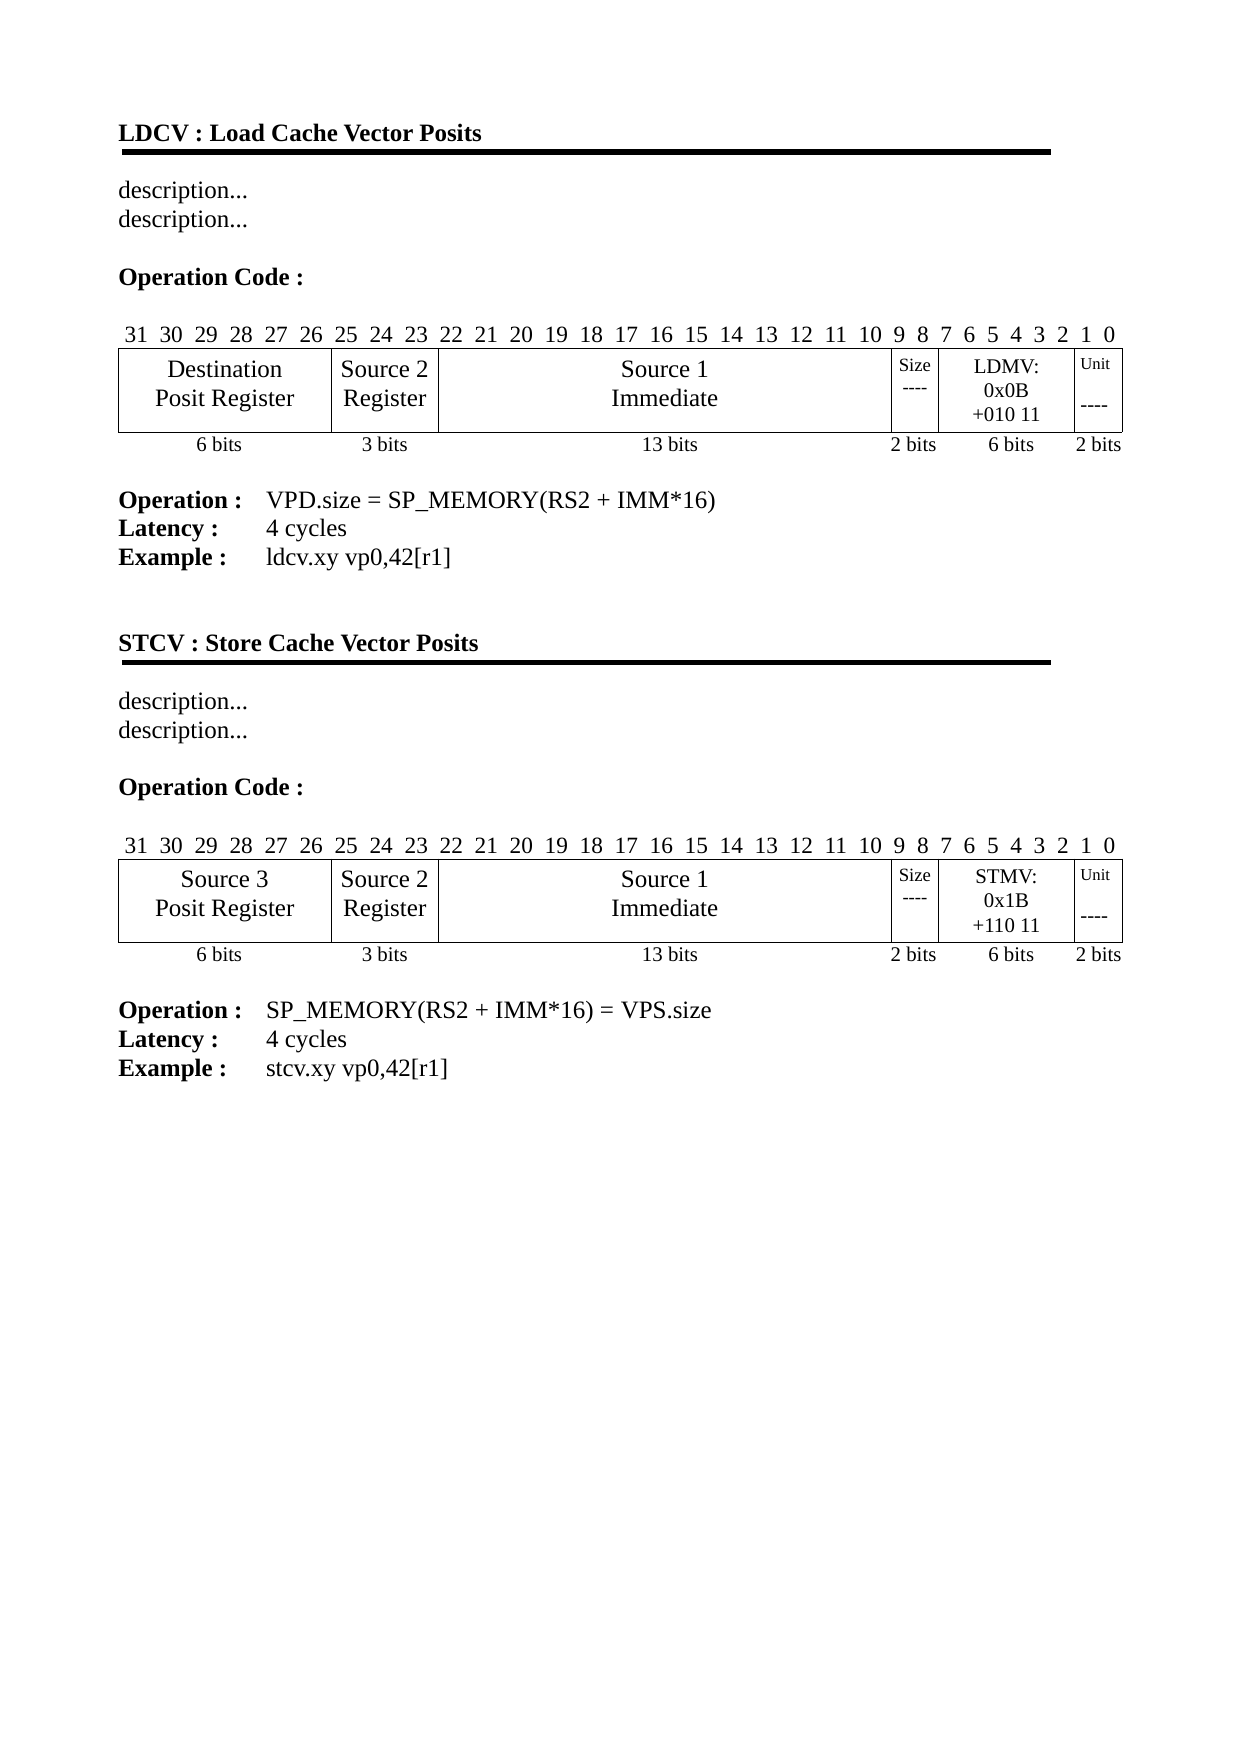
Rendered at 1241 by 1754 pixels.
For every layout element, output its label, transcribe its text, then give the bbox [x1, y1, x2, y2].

text Operation Code : [118, 772, 1122, 801]
table_header Source 1 Immediate [439, 860, 891, 942]
text description... [118, 204, 1122, 262]
text Latency : 4 cycles Example : ldcv.xy vp0,42[r1] [118, 513, 1122, 571]
text description... [118, 715, 1122, 772]
table_header Size ---- [892, 860, 938, 942]
table_header STMV: 0x1B +110 11 [939, 860, 1074, 942]
text Operation Code : [118, 262, 1122, 291]
text Operation : VPD.size = SP_MEMORY(RS2 + IMM*16) [118, 485, 1122, 513]
table_header Destination Posit Register [119, 349, 331, 432]
table_header Unit ---- [1075, 349, 1122, 432]
table_header Source 3 Posit Register [119, 860, 331, 942]
text Operation : SP_MEMORY(RS2 + IMM*16) = VPS.size [118, 995, 1122, 1024]
text LDCV : Load Cache Vector Posits [118, 118, 1122, 176]
text Latency : 4 cycles Example : stcv.xy vp0,42[r1] [118, 1024, 1122, 1081]
text 6 bits 3 bits 13 bits 2 bits 6 bits 2 bits [118, 433, 1122, 456]
text 31 30 29 28 27 26 25 24 23 22 21 20 19 18 17 16 15 14 13 12 11 10 9 8 7 6 5 4 3 2 1 0 [118, 801, 1122, 858]
text 31 30 29 28 27 26 25 24 23 22 21 20 19 18 17 16 15 14 13 12 11 10 9 8 7 6 5 4 3 2 1 0 [118, 291, 1122, 348]
text description... [118, 176, 1122, 204]
table_header Source 1 Immediate [439, 349, 891, 432]
table_header Source 2 Register [332, 349, 438, 432]
table_header LDMV: 0x0B +010 11 [939, 349, 1074, 432]
text description... [118, 686, 1122, 715]
table_header Size ---- [892, 349, 938, 432]
text 6 bits 3 bits 13 bits 2 bits 6 bits 2 bits [118, 943, 1122, 966]
table_header Source 2 Register [332, 860, 438, 942]
table_header Unit ---- [1075, 860, 1122, 942]
text STCV : Store Cache Vector Posits [118, 628, 1122, 686]
